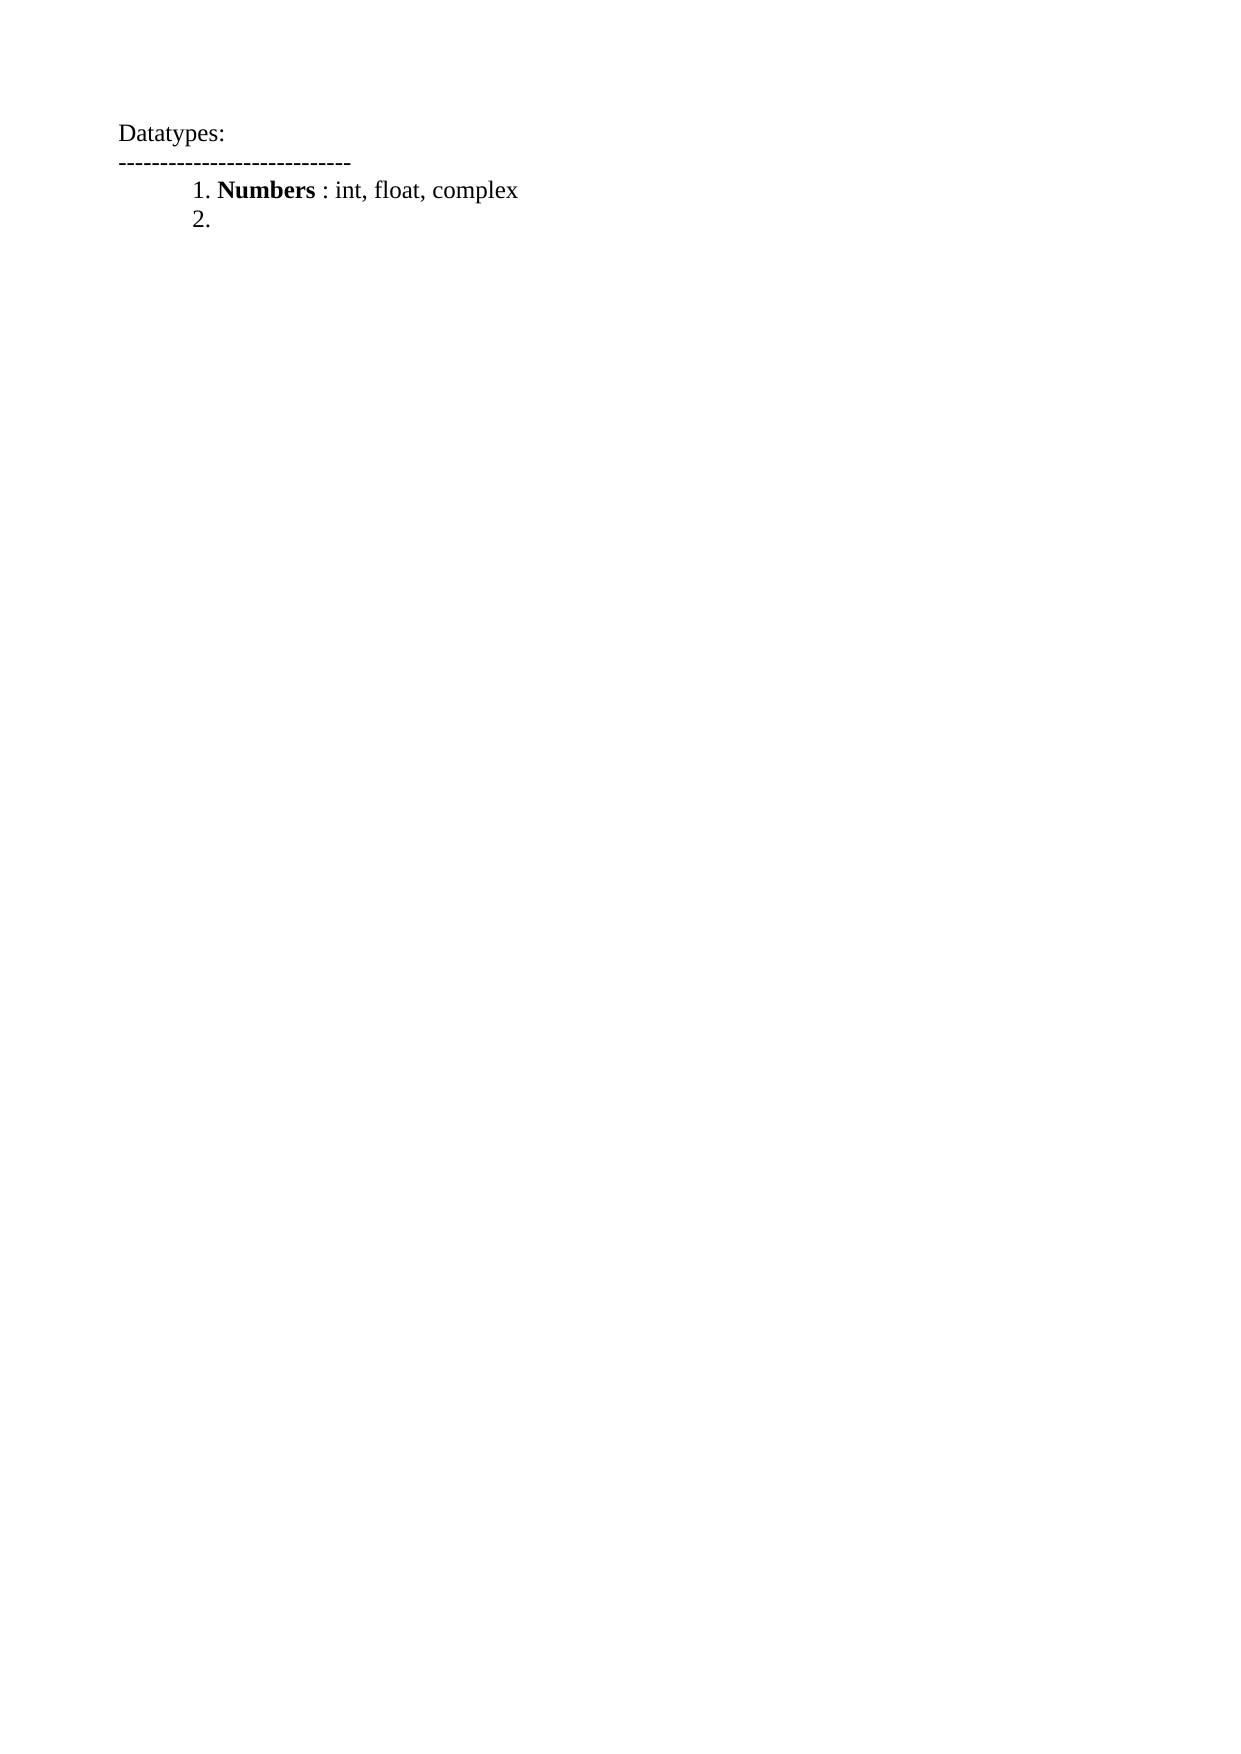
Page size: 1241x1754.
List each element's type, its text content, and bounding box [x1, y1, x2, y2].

text 1. Numbers : int, float, complex [118, 176, 1122, 204]
text Datatypes: [118, 118, 1122, 147]
text 2. [118, 204, 1122, 233]
text ---------------------------- [118, 147, 1122, 176]
